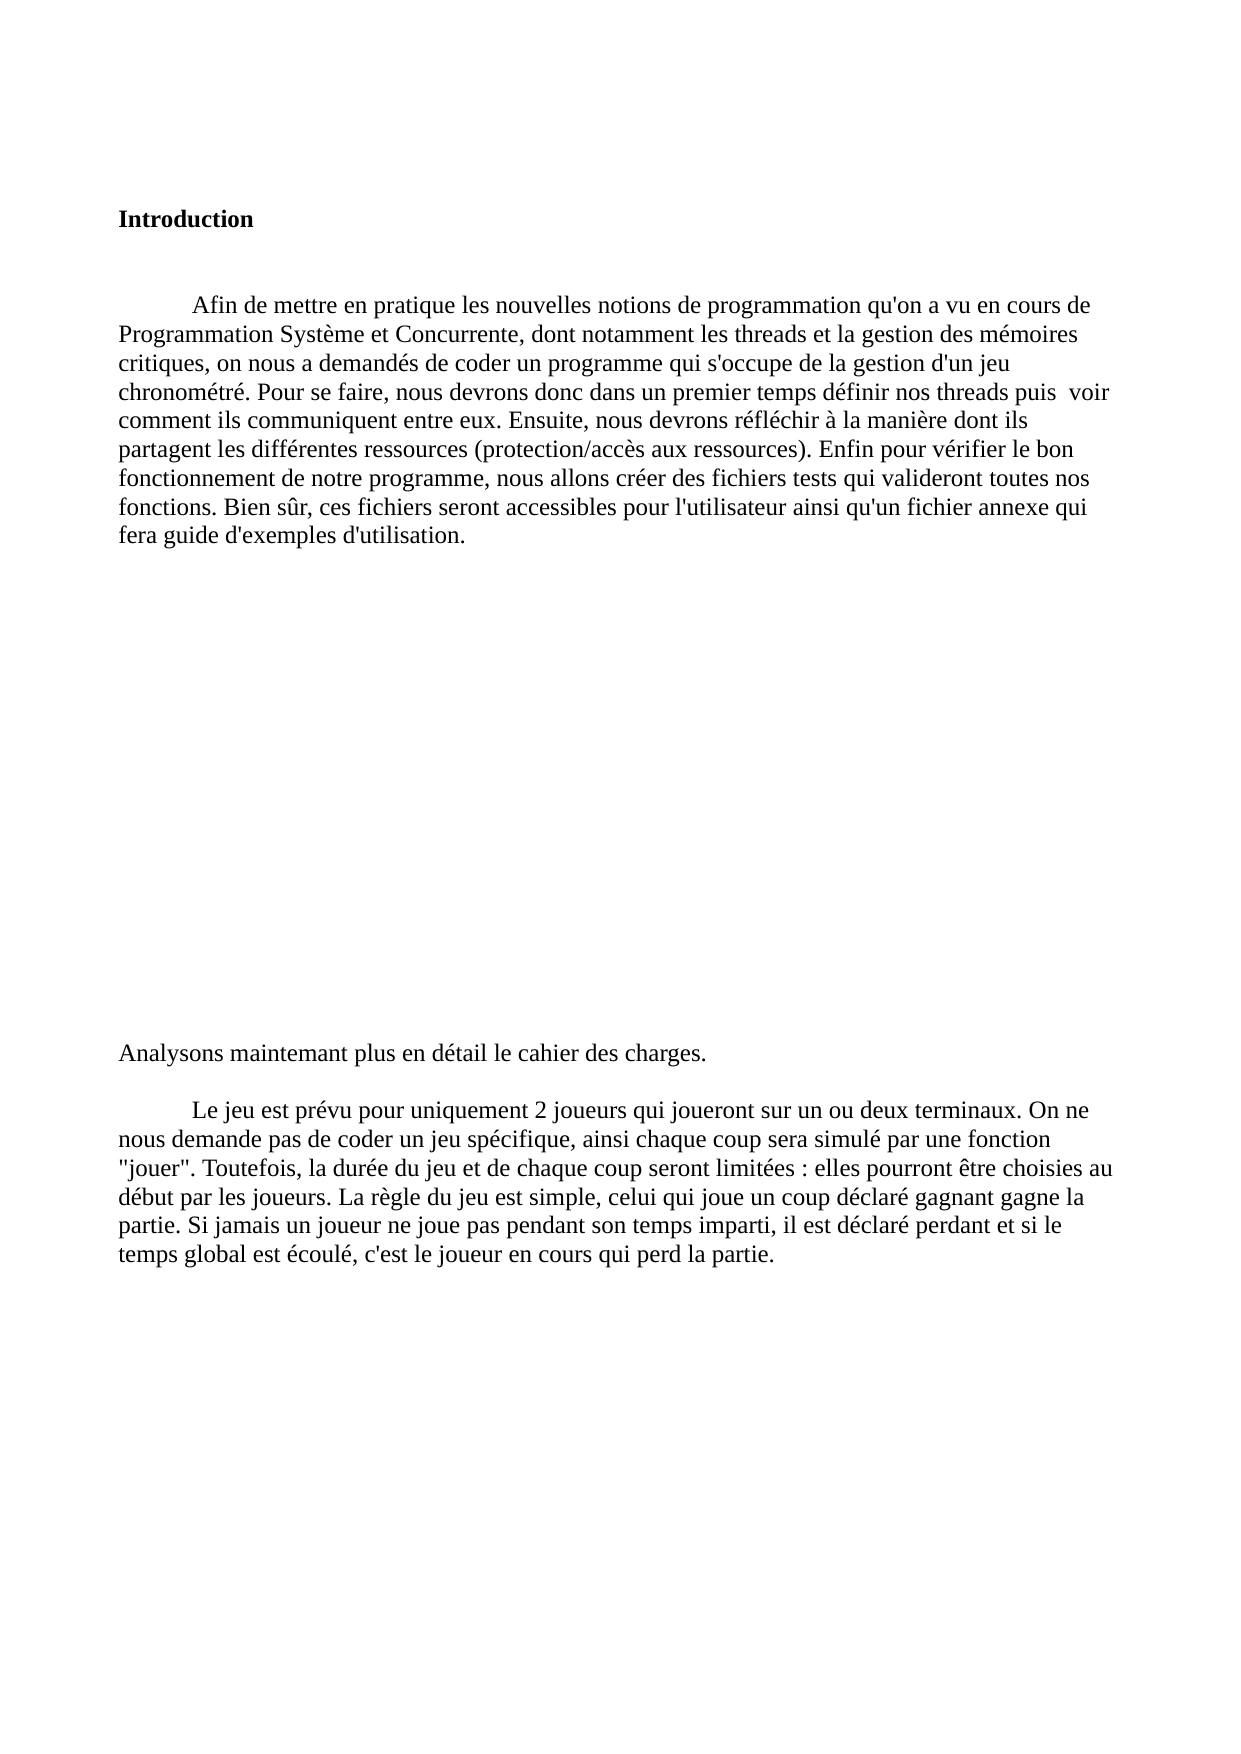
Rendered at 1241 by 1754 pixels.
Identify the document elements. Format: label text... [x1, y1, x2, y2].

text Introduction [118, 204, 1122, 233]
text Analysons maintemant plus en détail le cahier des charges. [118, 1038, 1122, 1067]
text Afin de mettre en pratique les nouvelles notions de programmation qu'on a vu en cours de Programmation Système et Concurrente, dont notamment les threads et la gestion des mémoires critiques, on nous a demandés de coder un programme qui s'occupe de la gestion d'un jeu chronométré. Pour se faire, nous devrons donc dans un premier temps définir nos threads puis voir comment ils communiquent entre eux. Ensuite, nous devrons réfléchir à la manière dont ils partagent les différentes ressources (protection/accès aux ressources). Enfin pour vérifier le bon fonctionnement de notre programme, nous allons créer des fichiers tests qui valideront toutes nos fonctions. Bien sûr, ces fichiers seront accessibles pour l'utilisateur ainsi qu'un fichier annexe qui fera guide d'exemples d'utilisation. [118, 291, 1122, 549]
text Le jeu est prévu pour uniquement 2 joueurs qui joueront sur un ou deux terminaux. On ne nous demande pas de coder un jeu spécifique, ainsi chaque coup sera simulé par une fonction "jouer". Toutefois, la durée du jeu et de chaque coup seront limitées : elles pourront être choisies au début par les joueurs. La règle du jeu est simple, celui qui joue un coup déclaré gagnant gagne la partie. Si jamais un joueur ne joue pas pendant son temps imparti, il est déclaré perdant et si le temps global est écoulé, c'est le joueur en cours qui perd la partie. [118, 1096, 1122, 1268]
